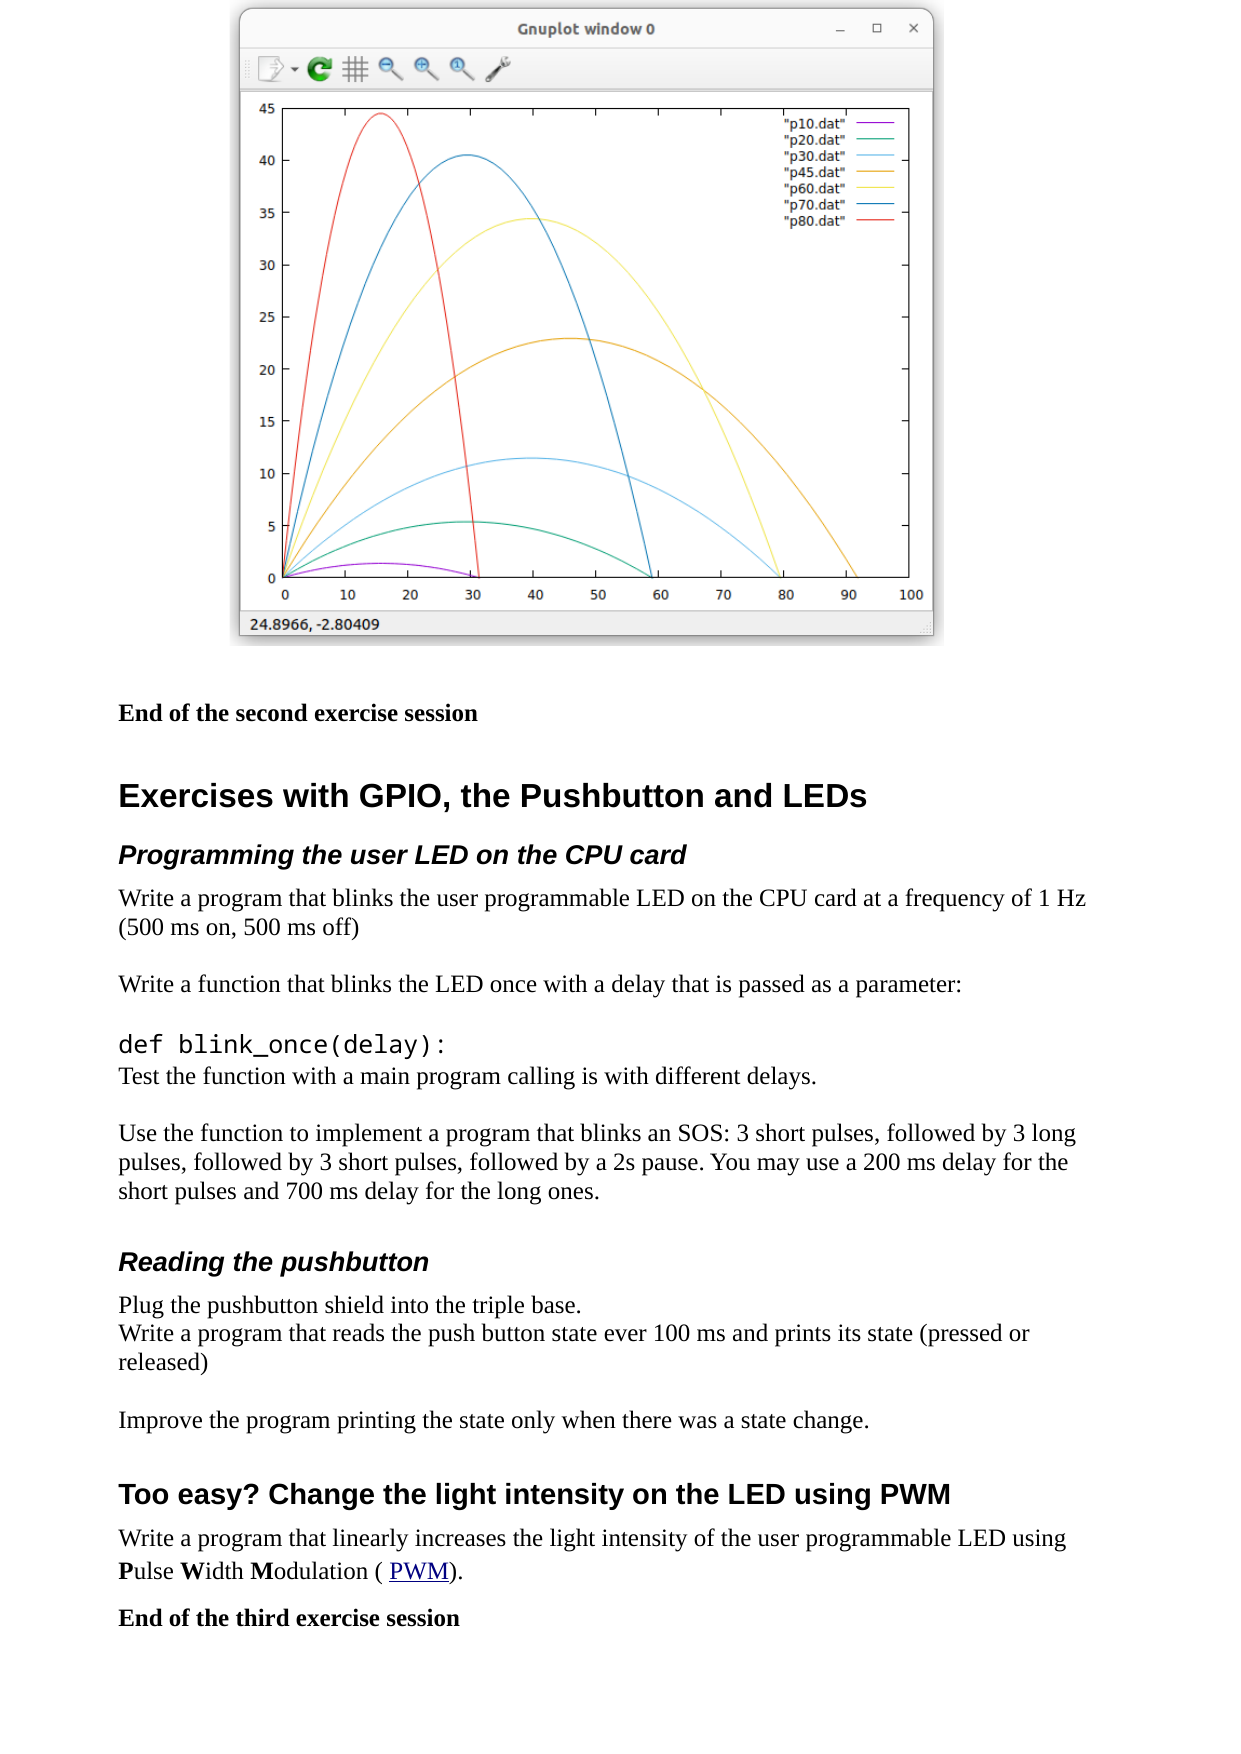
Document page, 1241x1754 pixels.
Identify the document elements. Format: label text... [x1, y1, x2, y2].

text End of the third exercise session [118, 1603, 1122, 1632]
text End of the second exercise session [118, 698, 1122, 726]
text Write a program that reads the push button state ever 100 ms and prints its state (pressed or released) [118, 1318, 1122, 1376]
text Plug the pushbutton shield into the triple base. [118, 1290, 1122, 1318]
subtitle Exercises with GPIO, the Pushbutton and LEDs [118, 776, 1122, 814]
subtitle Reading the pushbutton [118, 1246, 1122, 1277]
text def blink_once(delay): [118, 1027, 1122, 1061]
subtitle Programming the user LED on the CPU card [118, 839, 1122, 871]
text Improve the program printing the state only when there was a state change. [118, 1405, 1122, 1433]
picture [229, 0, 944, 646]
text Test the function with a main program calling is with different delays. [118, 1061, 1122, 1090]
text Write a program that blinks the user programmable LED on the CPU card at a frequency of 1 Hz (500 ms on, 500 ms off) [118, 883, 1122, 941]
text Write a program that linearly increases the light intensity of the user programmable LED using Pulse Width Modulation ( PWM). [118, 1523, 1122, 1584]
subtitle Too easy? Change the light intensity on the LED using PWM [118, 1477, 1122, 1510]
text Use the function to implement a program that blinks an SOS: 3 short pulses, followed by 3 long pulses, followed by 3 short pulses, followed by a 2s pause. You may use a 200 ms delay for the short pulses and 700 ms delay for the long ones. [118, 1118, 1122, 1205]
text Write a function that blinks the LED once with a delay that is passed as a parameter: [118, 969, 1122, 998]
